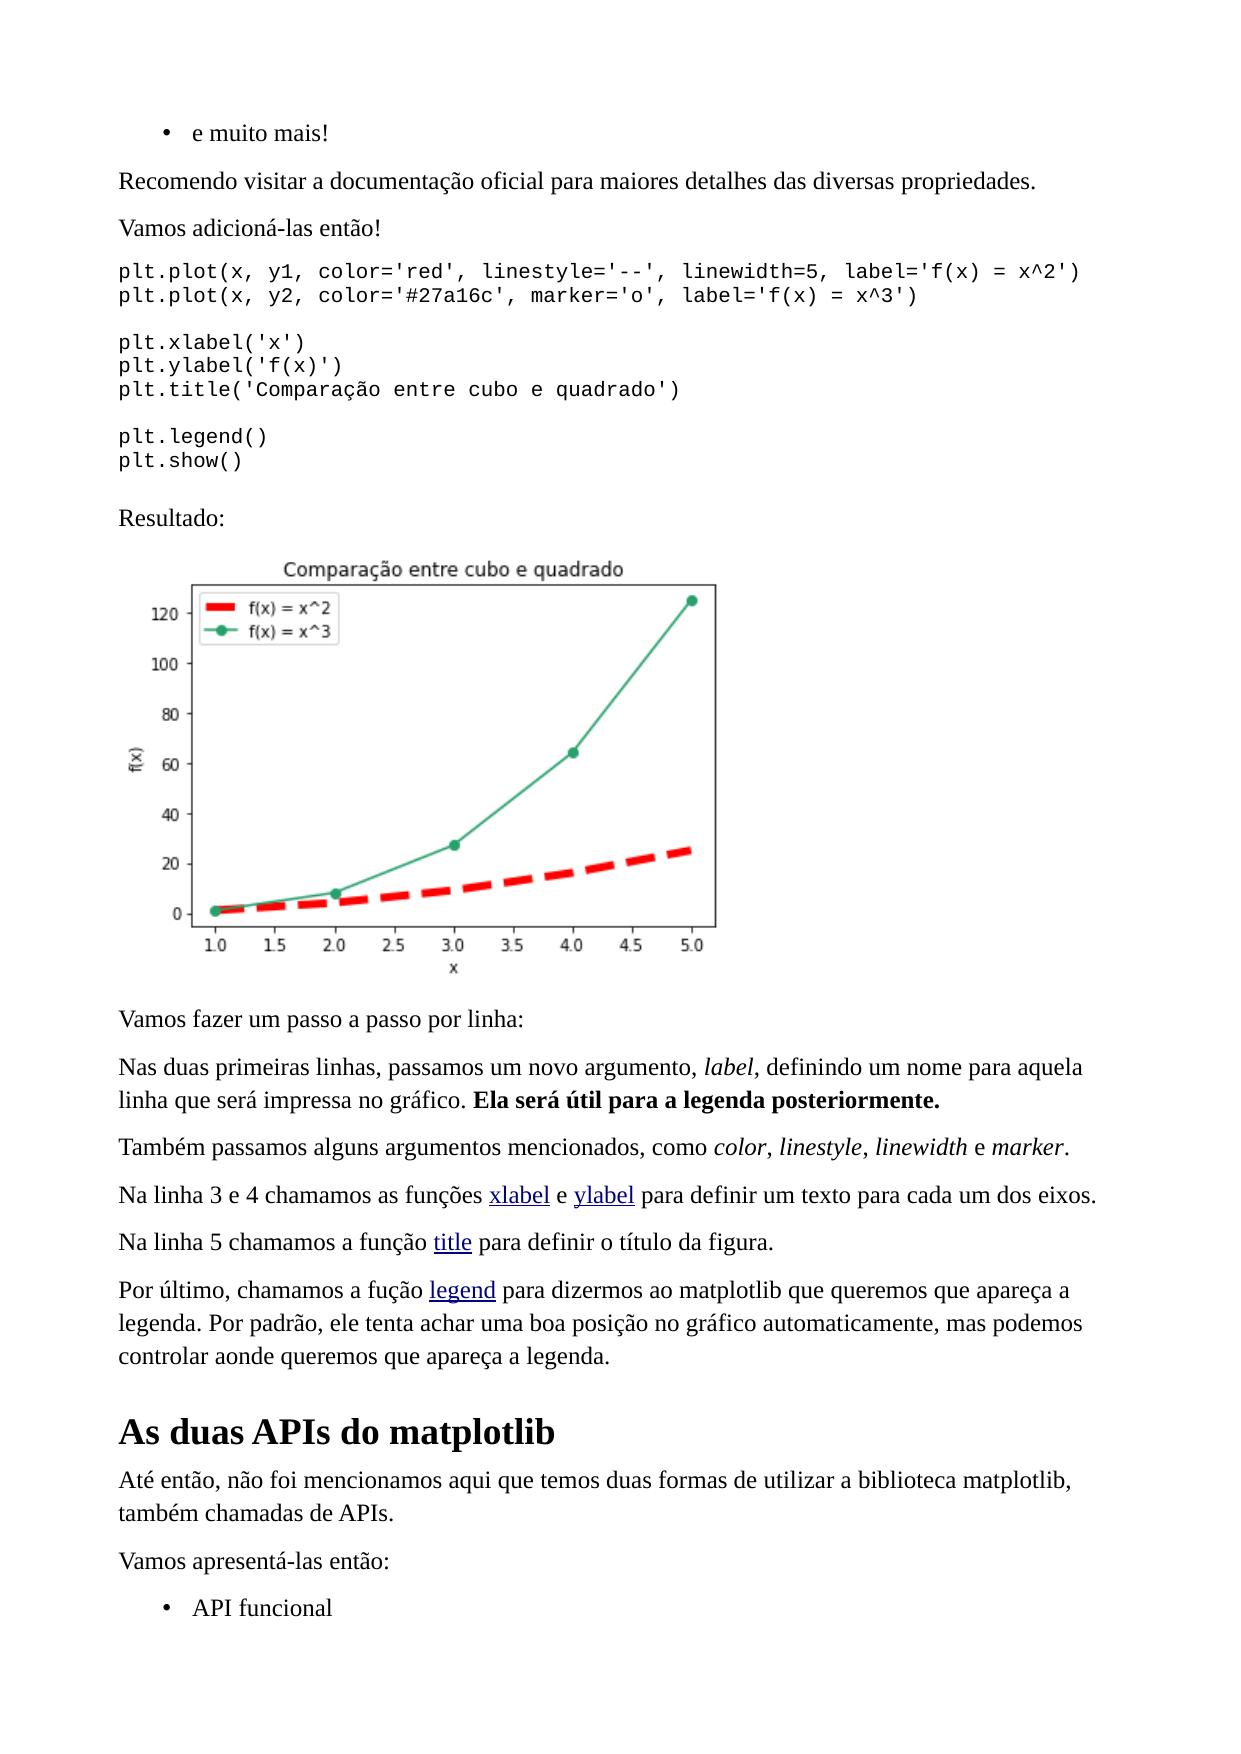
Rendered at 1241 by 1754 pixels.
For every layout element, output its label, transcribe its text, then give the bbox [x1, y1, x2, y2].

text Resultado: [118, 503, 1122, 532]
text Por último, chamamos a fução legend para dizermos ao matplotlib que queremos que apareça a legenda. Por padrão, ele tenta achar uma boa posição no gráfico automaticamente, mas podemos controlar aonde queremos que apareça a legenda. [118, 1275, 1122, 1370]
text Na linha 3 e 4 chamamos as funções xlabel e ylabel para definir um texto para cada um dos eixos. [118, 1180, 1122, 1209]
text plt.ylabel('f(x)') [118, 356, 1122, 379]
list e muito mais! [162, 118, 1122, 147]
text Vamos apresentá-las então: [118, 1546, 1122, 1574]
text Até então, não foi mencionamos aqui que temos duas formas de utilizar a biblioteca matplotlib, também chamadas de APIs. [118, 1465, 1122, 1527]
list API funcional [162, 1593, 1122, 1622]
text plt.title('Comparação entre cubo e quadrado') [118, 379, 1122, 403]
text plt.show() [118, 450, 1122, 474]
text Recomendo visitar a documentação oficial para maiores detalhes das diversas propriedades. [118, 166, 1122, 194]
text Também passamos alguns argumentos mencionados, como color, linestyle, linewidth e marker. [118, 1132, 1122, 1161]
text plt.legend() [118, 426, 1122, 450]
text Nas duas primeiras linhas, passamos um novo argumento, label, definindo um nome para aquela linha que será impressa no gráfico. Ela será útil para a legenda posteriormente. [118, 1052, 1122, 1113]
subtitle As duas APIs do matplotlib [118, 1409, 1122, 1453]
text plt.plot(x, y1, color='red', linestyle='--', linewidth=5, label='f(x) = x^2') [118, 261, 1122, 284]
text plt.plot(x, y2, color='#27a16c', marker='o', label='f(x) = x^3') [118, 284, 1122, 308]
text Na linha 5 chamamos a função title para definir o título da figura. [118, 1227, 1122, 1256]
picture [118, 550, 726, 986]
text Vamos fazer um passo a passo por linha: [118, 1004, 1122, 1033]
text Vamos adicioná-las então! [118, 213, 1122, 242]
text plt.xlabel('x') [118, 332, 1122, 356]
